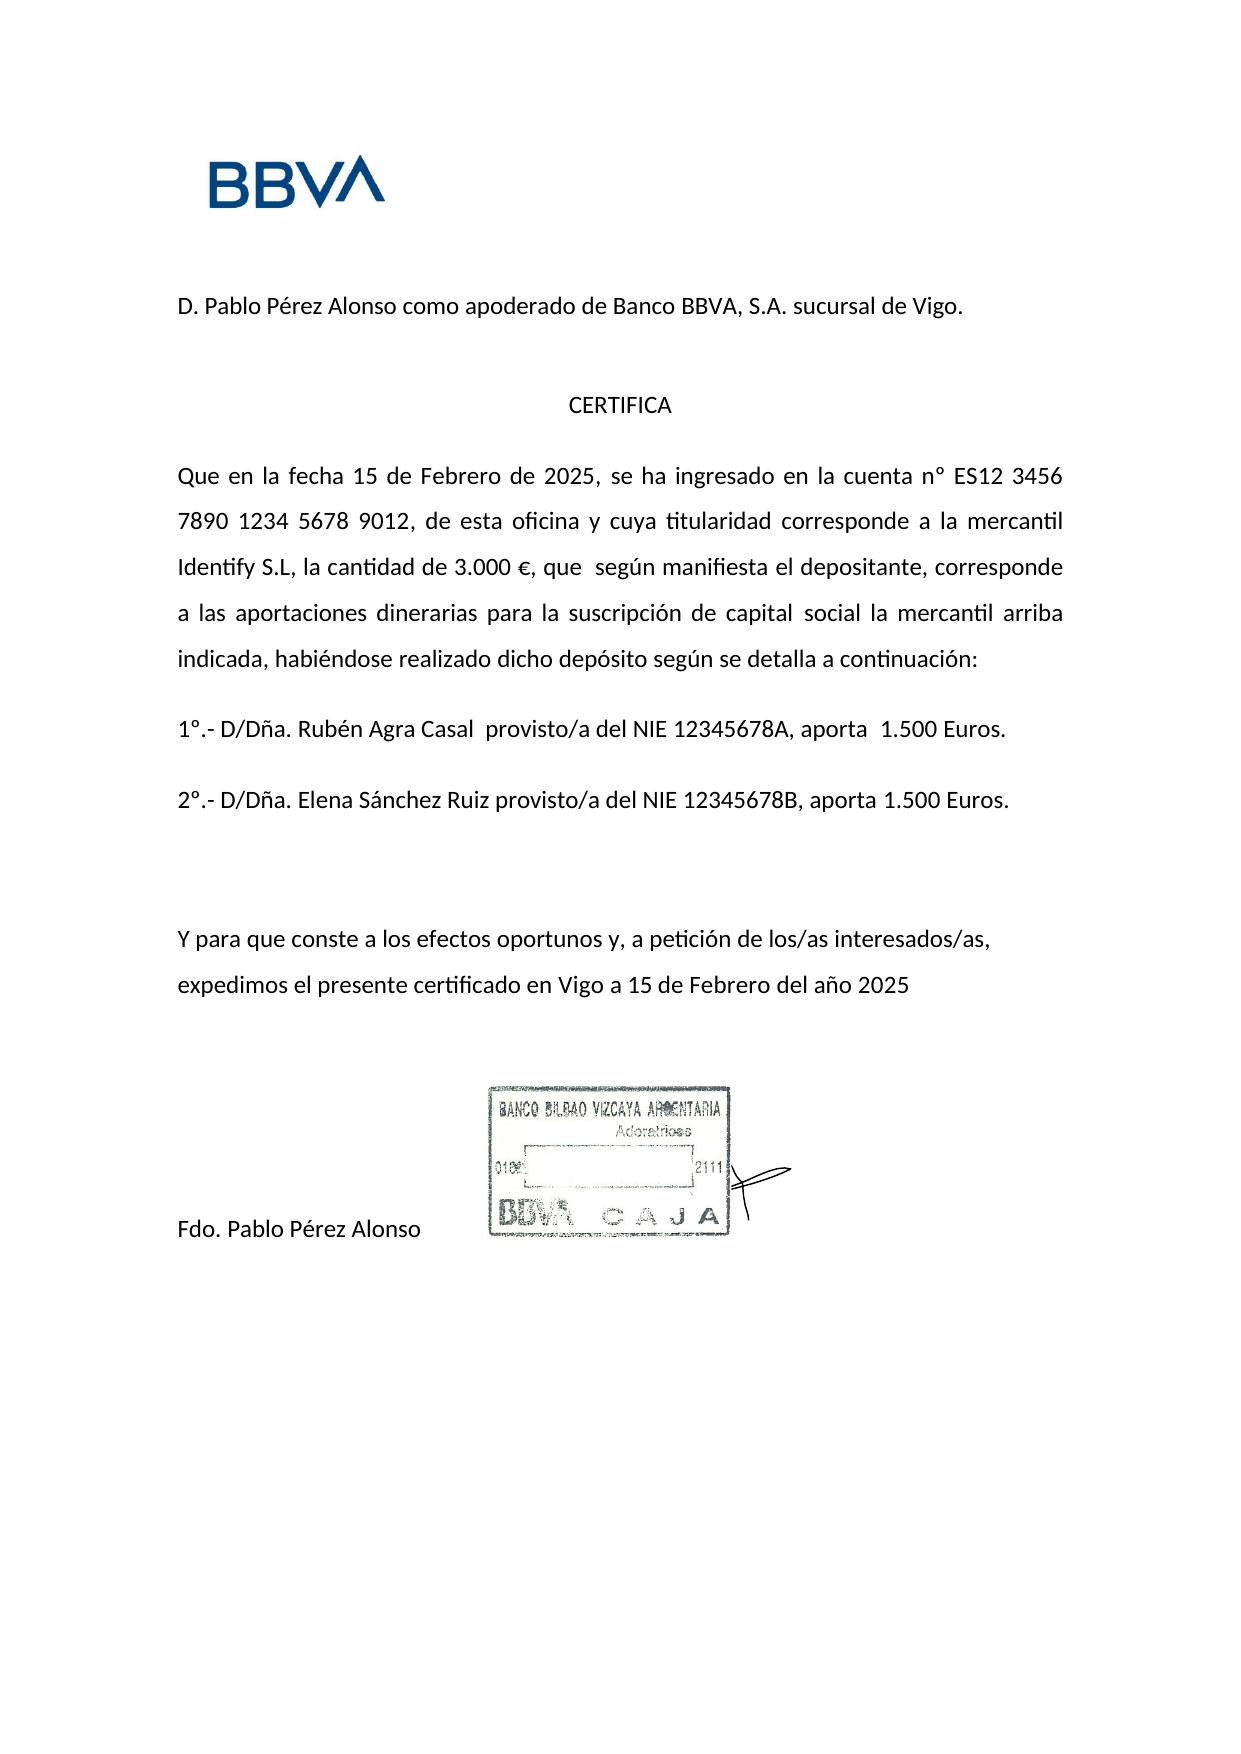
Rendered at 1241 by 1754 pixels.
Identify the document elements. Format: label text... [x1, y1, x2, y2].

text 1º.- D/Dña. Rubén Agra Casal provisto/a del NIE 12345678A, aporta 1.500 Euros. [177, 713, 1063, 744]
text CERTIFICA [567, 389, 673, 420]
picture [204, 147, 390, 211]
text 2º.- D/Dña. Elena Sánchez Ruiz provisto/a del NIE 12345678B, aporta 1.500 Euros. [177, 784, 1063, 814]
text Y para que conste a los efectos oportunos y, a petición de los/as interesados/as, expedimos el presente certificado en Vigo a 15 de Febrero del año 2025 [177, 923, 1076, 1000]
text Fdo. Pablo Pérez Alonso [177, 1086, 1076, 1245]
text Que en la fecha 15 de Febrero de 2025, se ha ingresado en la cuenta nº ES12 3456 7890 1234 5678 9012, de esta oficina y cuya titularidad corresponde a la mercantil Identify S.L, la cantidad de 3.000 €, que según manifiesta el depositante, corresponde a las aportaciones dinerarias para la suscripción de capital social la mercantil arriba indicada, habiéndose realizado dicho depósito según se detalla a continuación: [177, 460, 1063, 673]
text D. Pablo Pérez Alonso como apoderado de Banco BBVA, S.A. sucursal de Vigo. [177, 290, 1076, 320]
picture [486, 1086, 732, 1239]
